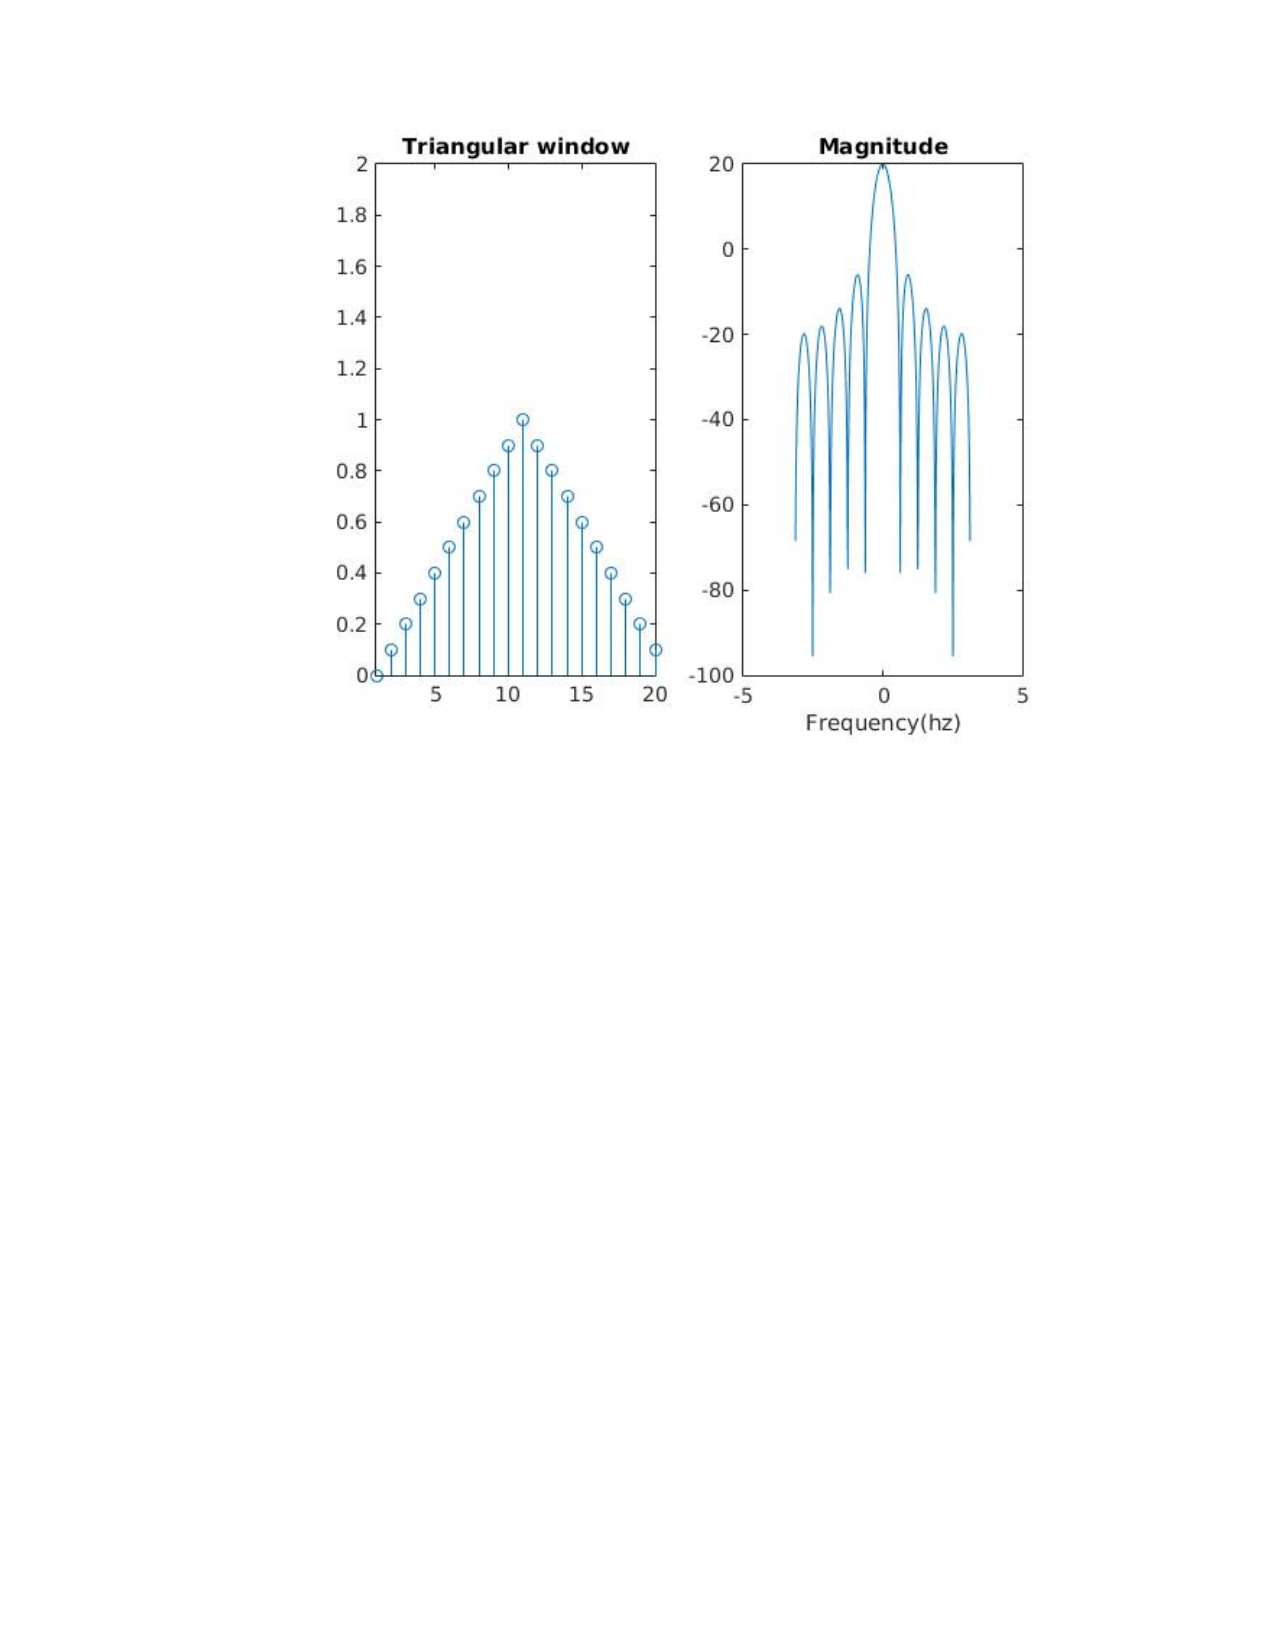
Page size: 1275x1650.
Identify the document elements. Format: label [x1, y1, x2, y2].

picture [268, 118, 1102, 745]
